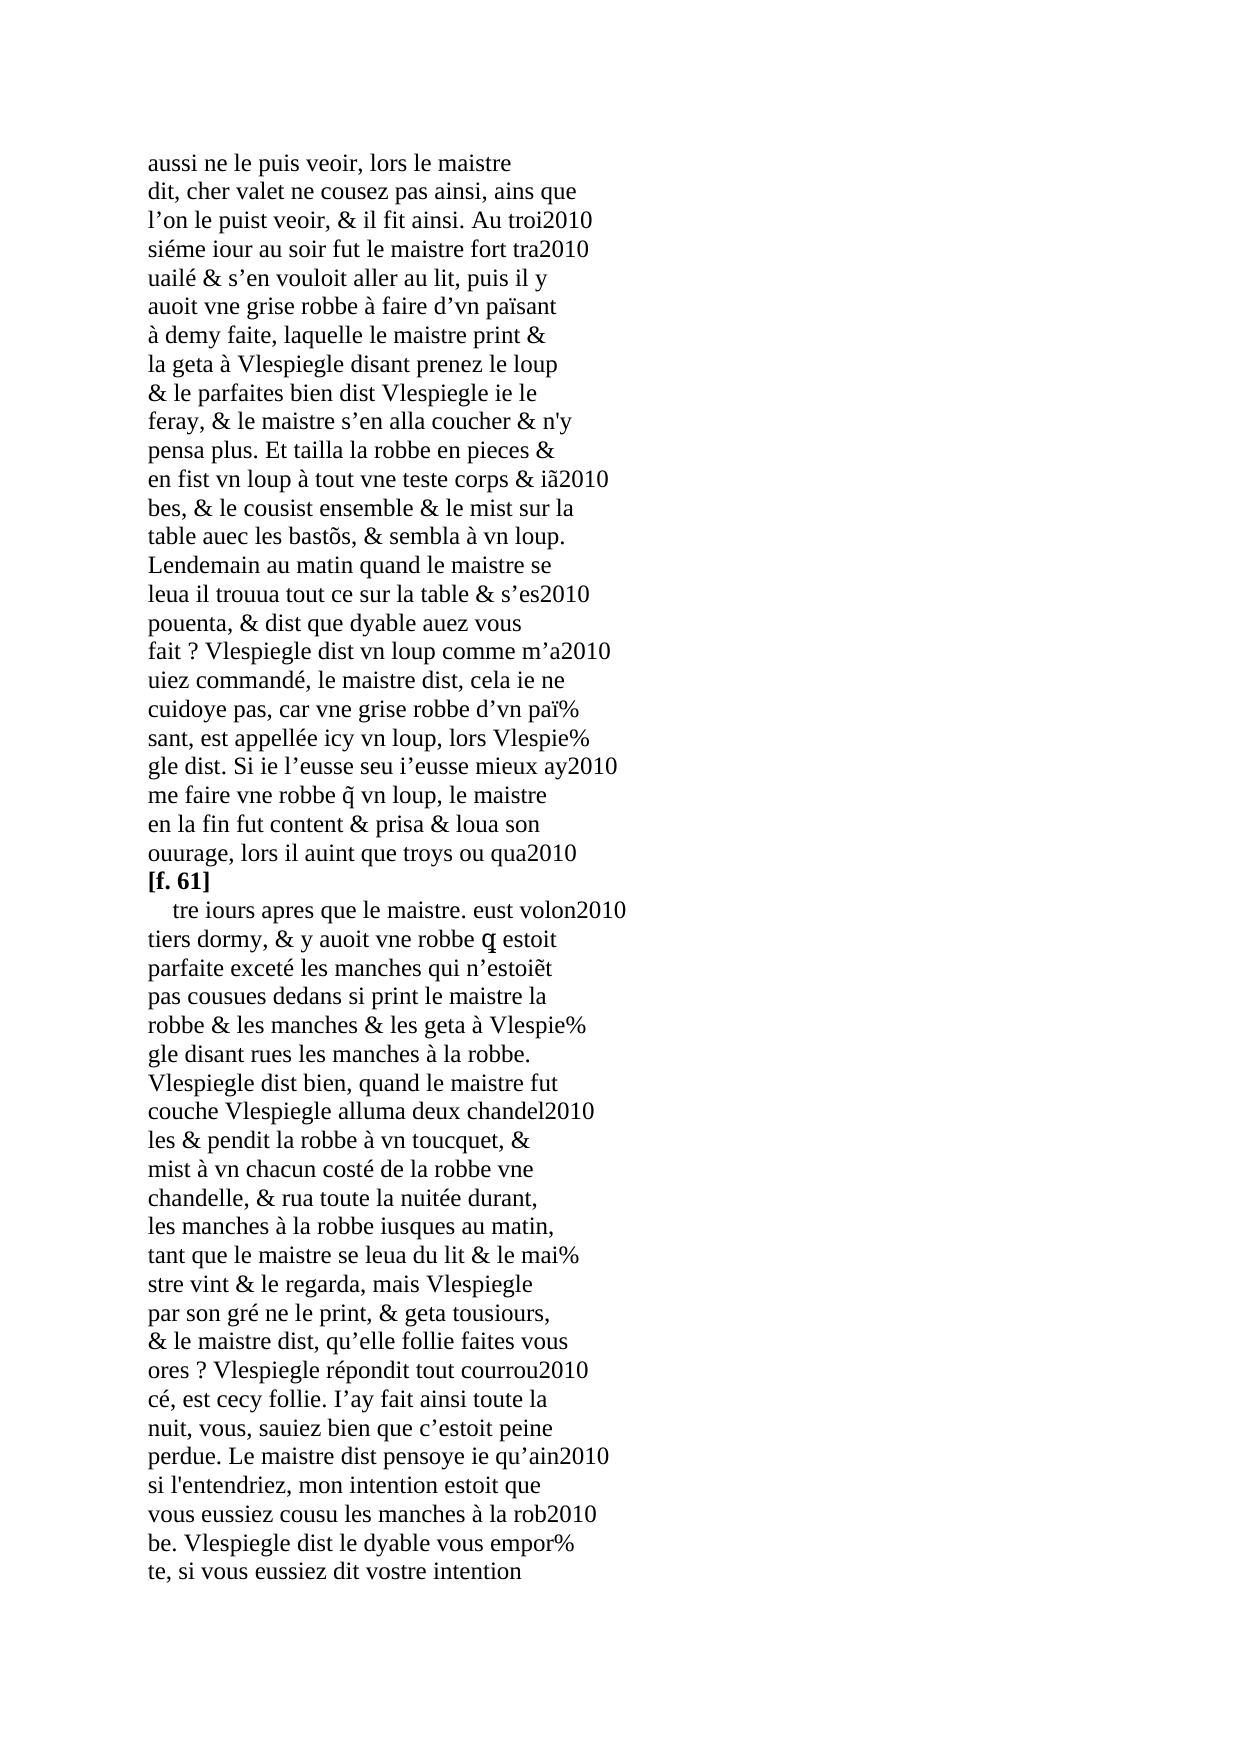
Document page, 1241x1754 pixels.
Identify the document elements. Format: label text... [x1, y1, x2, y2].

text tre iours apres que le maistre. eust volon2010 tiers dormy, & y auoit vne robbe ꝗ estoit parfaite exceté les manches qui n’estoiẽt pas cousues dedans si print le maistre la robbe & les manches & les geta à Vlespie% gle disant rues les manches à la robbe. Vlespiegle dist bien, quand le maistre fut couche Vlespiegle alluma deux chandel2010 les & pendit la robbe à vn toucquet, & mist à vn chacun costé de la robbe vne chandelle, & rua toute la nuitée durant, les manches à la robbe iusques au matin, tant que le maistre se leua du lit & le mai% stre vint & le regarda, mais Vlespiegle par son gré ne le print, & geta tousiours, & le maistre dist, qu’elle follie faites vous ores ? Vlespiegle répondit tout courrou2010 cé, est cecy follie. I’ay fait ainsi toute la nuit, vous, sauiez bien que c’estoit peine perdue. Le maistre dist pensoye ie qu’ain2010 si l'entendriez, mon intention estoit que vous eussiez cousu les manches à la rob2010 be. Vlespiegle dist le dyable vous empor% te, si vous eussiez dit vostre intention [148, 895, 1093, 1585]
text aussi ne le puis veoir, lors le maistre dit, cher valet ne cousez pas ainsi, ains que l’on le puist veoir, & il fit ainsi. Au troi2010 siéme iour au soir fut le maistre fort tra2010 uailé & s’en vouloit aller au lit, puis il y auoit vne grise robbe à faire d’vn païsant à demy faite, laquelle le maistre print & la geta à Vlespiegle disant prenez le loup & le parfaites bien dist Vlespiegle ie le feray, & le maistre s’en alla coucher & n'y pensa plus. Et tailla la robbe en pieces & en fist vn loup à tout vne teste corps & iã2010 bes, & le cousist ensemble & le mist sur la table auec les bastõs, & sembla à vn loup. Lendemain au matin quand le maistre se leua il trouua tout ce sur la table & s’es2010 pouenta, & dist que dyable auez vous fait ? Vlespiegle dist vn loup comme m’a2010 uiez commandé, le maistre dist, cela ie ne cuidoye pas, car vne grise robbe d’vn paï% sant, est appellée icy vn loup, lors Vlespie% gle dist. Si ie l’eusse seu i’eusse mieux ay2010 me faire vne robbe q̃ vn loup, le maistre en la fin fut content & prisa & loua son ouurage, lors il auint que troys ou qua2010 [f. 61] [148, 148, 1093, 895]
